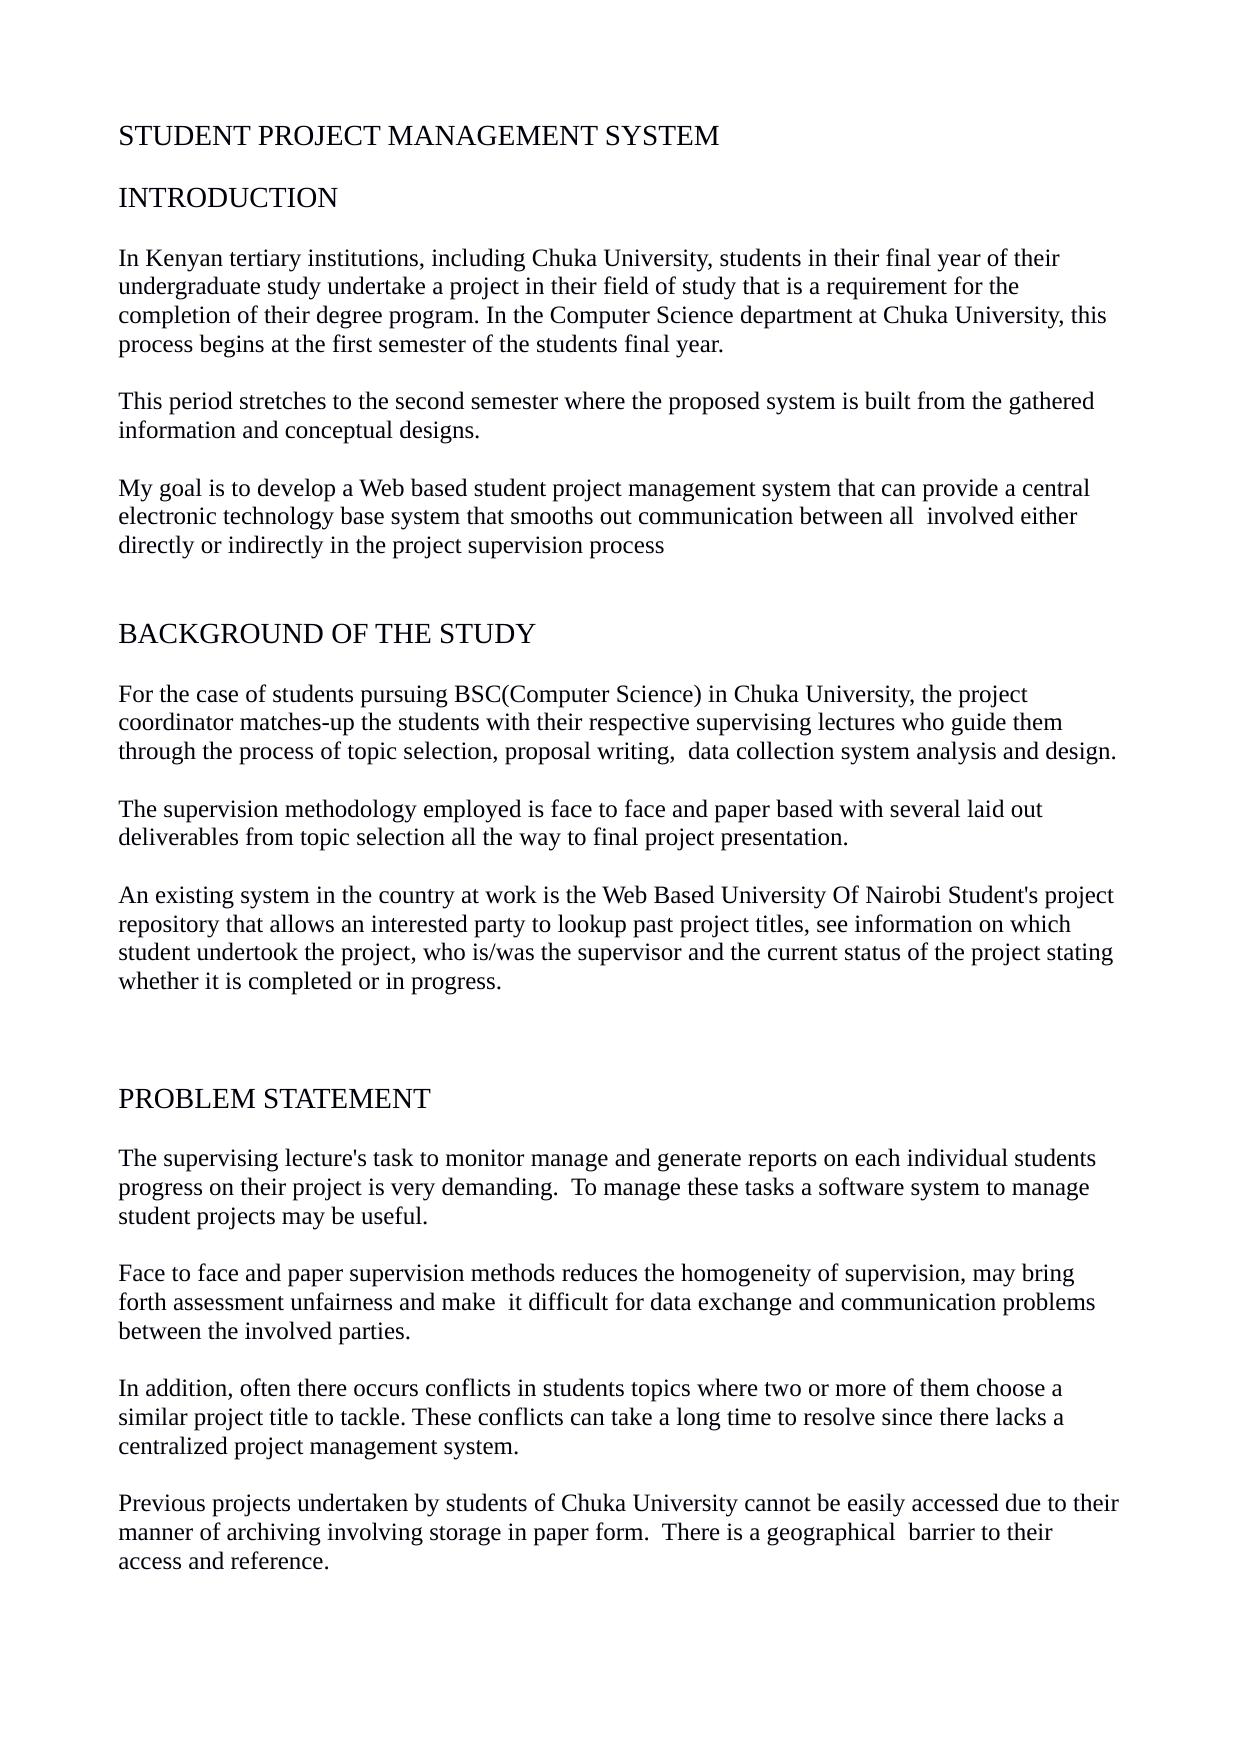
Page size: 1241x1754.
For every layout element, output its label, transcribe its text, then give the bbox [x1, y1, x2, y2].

text In Kenyan tertiary institutions, including Chuka University, students in their final year of their undergraduate study undertake a project in their field of study that is a requirement for the completion of their degree program. In the Computer Science department at Chuka University, this process begins at the first semester of the students final year. [118, 243, 1122, 358]
text Face to face and paper supervision methods reduces the homogeneity of supervision, may bring forth assessment unfairness and make it difficult for data exchange and communication problems between the involved parties. [118, 1258, 1122, 1345]
text The supervision methodology employed is face to face and paper based with several laid out deliverables from topic selection all the way to final project presentation. [118, 794, 1122, 851]
text INTRODUCTION [118, 180, 1122, 214]
text Previous projects undertaken by students of Chuka University cannot be easily accessed due to their manner of archiving involving storage in paper form. There is a geographical barrier to their access and reference. [118, 1488, 1122, 1575]
text This period stretches to the second semester where the proposed system is built from the gathered information and conceptual designs. [118, 386, 1122, 444]
text My goal is to develop a Web based student project management system that can provide a central electronic technology base system that smooths out communication between all involved either directly or indirectly in the project supervision process [118, 473, 1122, 559]
text For the case of students pursuing BSC(Computer Science) in Chuka University, the project coordinator matches-up the students with their respective supervising lectures who guide them through the process of topic selection, proposal writing, data collection system analysis and design. [118, 679, 1122, 765]
text BACKGROUND OF THE STUDY [118, 616, 1122, 650]
text The supervising lecture's task to monitor manage and generate reports on each individual students progress on their project is very demanding. To manage these tasks a software system to manage student projects may be useful. [118, 1143, 1122, 1230]
text PROBLEM STATEMENT [118, 1081, 1122, 1115]
text In addition, often there occurs conflicts in students topics where two or more of them choose a similar project title to tackle. These conflicts can take a long time to resolve since there lacks a centralized project management system. [118, 1373, 1122, 1460]
text An existing system in the country at work is the Web Based University Of Nairobi Student's project repository that allows an interested party to lookup past project titles, see information on which student undertook the project, who is/was the supervisor and the current status of the project stating whether it is completed or in progress. [118, 880, 1122, 995]
text STUDENT PROJECT MANAGEMENT SYSTEM [118, 118, 1122, 152]
